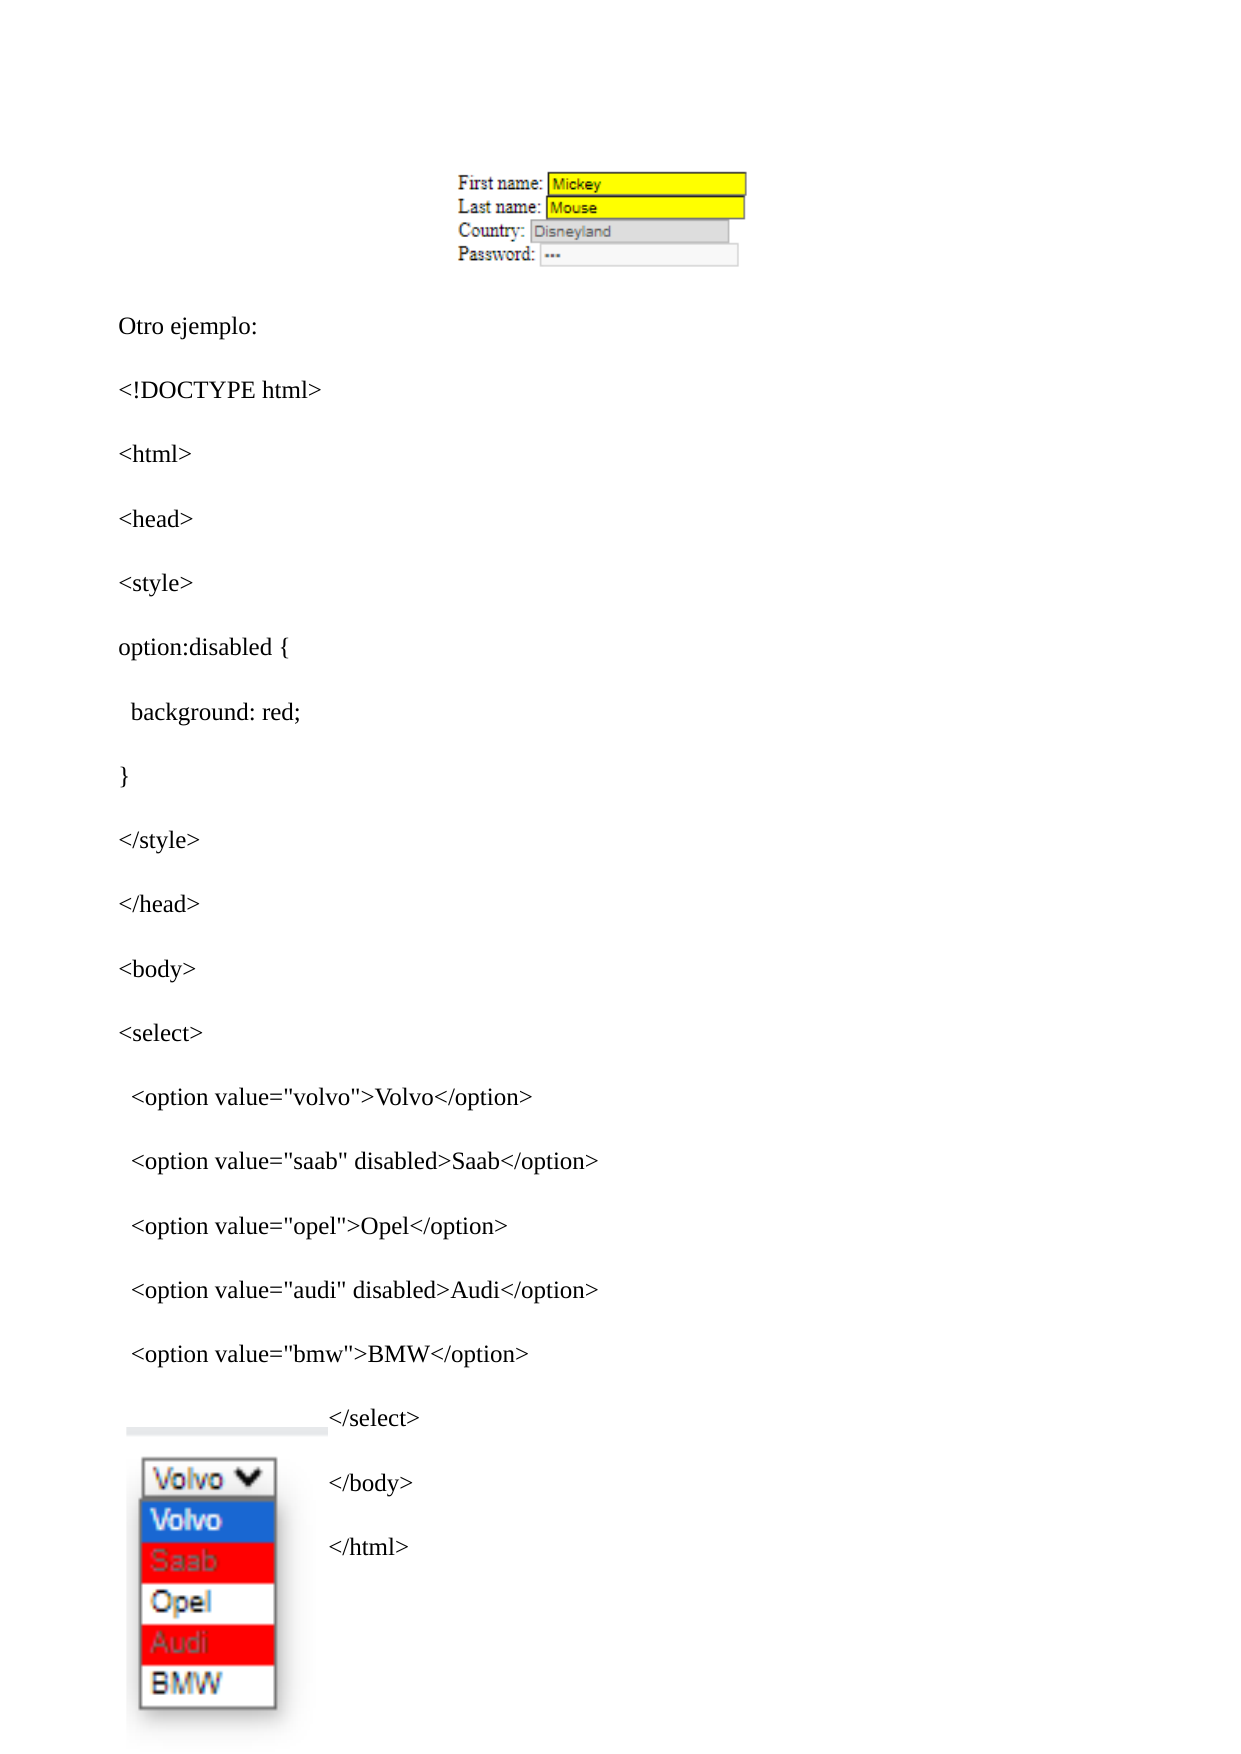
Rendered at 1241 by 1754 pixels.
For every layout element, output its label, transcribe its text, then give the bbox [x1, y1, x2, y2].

text <head> [118, 504, 1122, 532]
text <option value="volvo">Volvo</option> [118, 1082, 1122, 1111]
text </body> [304, 1468, 1122, 1497]
text [118, 1532, 171, 1561]
picture [454, 166, 786, 289]
text <option value="saab" disabled>Saab</option> [118, 1146, 1122, 1175]
text <body> [118, 954, 1122, 982]
text </select> [118, 1403, 1122, 1432]
text </head> [118, 889, 1122, 918]
text <option value="opel">Opel</option> [118, 1211, 1122, 1239]
text <html> [118, 439, 1122, 468]
text </html> [304, 1532, 1122, 1561]
text <select> [118, 1018, 1122, 1047]
text <option value="bmw">BMW</option> [118, 1339, 1122, 1368]
text background: red; [118, 697, 1122, 725]
text [118, 1468, 171, 1497]
text option:disabled { [118, 632, 1122, 661]
text </style> [118, 825, 1122, 854]
text } [118, 761, 1122, 789]
text <!DOCTYPE html> [118, 375, 1122, 404]
text <option value="audi" disabled>Audi</option> [118, 1275, 1122, 1304]
text <style> [118, 568, 1122, 597]
text Otro ejemplo: [118, 311, 1122, 340]
picture [171, 1427, 304, 1754]
